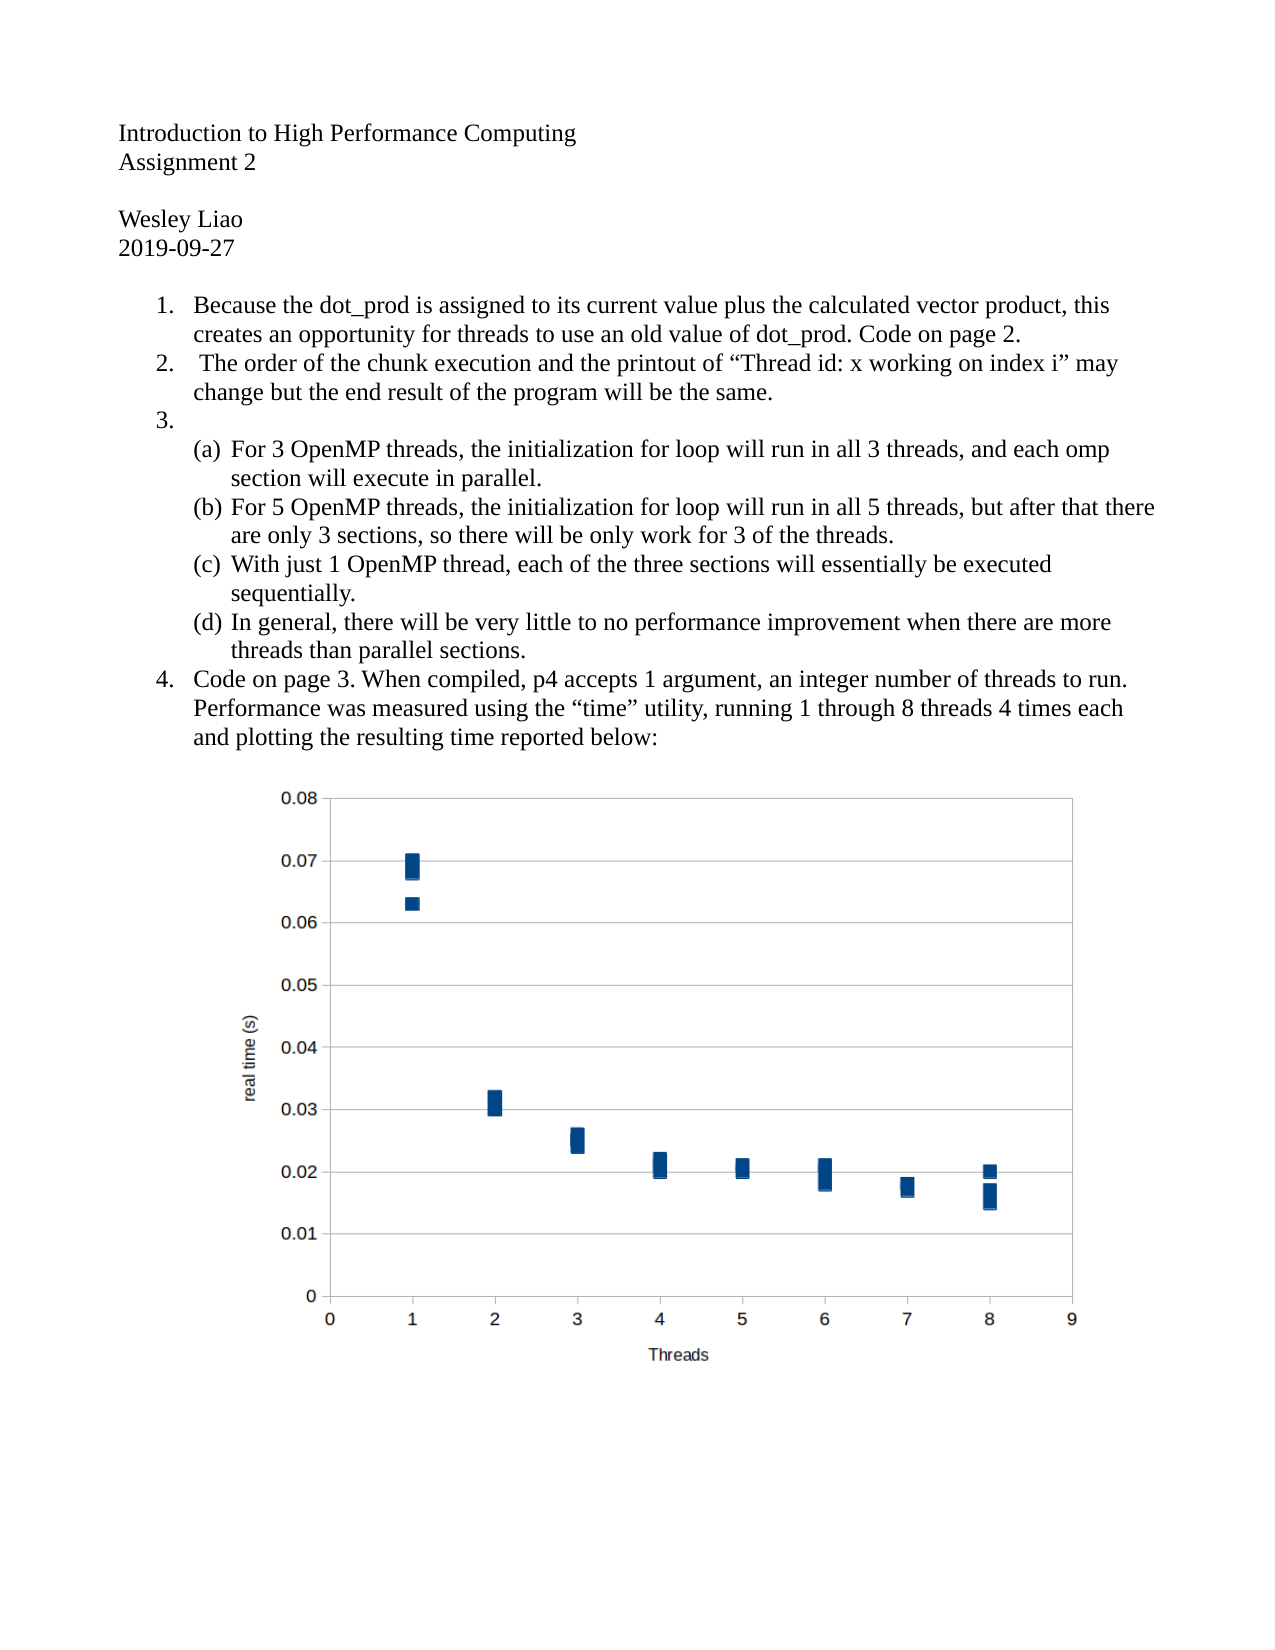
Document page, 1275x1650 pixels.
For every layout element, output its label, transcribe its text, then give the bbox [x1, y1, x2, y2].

list For 5 OpenMP threads, the initialization for loop will run in all 5 threads, but after that there are only 3 sections, so there will be only work for 3 of the threads. [193, 492, 1157, 549]
list The order of the chunk execution and the printout of “Thread id: x working on index i” may change but the end result of the program will be the same. [156, 348, 1157, 406]
list Code on page 3. When compiled, p4 accepts 1 argument, an integer number of threads to run. Performance was measured using the “time” utility, running 1 through 8 threads 4 times each and plotting the resulting time reported below: [156, 664, 1157, 751]
list In general, there will be very little to no performance improvement when there are more threads than parallel sections. [193, 607, 1157, 664]
text Assignment 2 [118, 147, 1157, 176]
text Wesley Liao [118, 204, 1157, 233]
list Because the dot_prod is assigned to its current value plus the calculated vector product, this creates an opportunity for threads to use an old value of dot_prod. Code on page 2. [156, 291, 1157, 348]
text 2019-09-27 [118, 233, 1157, 262]
picture [212, 776, 1095, 1391]
list For 3 OpenMP threads, the initialization for loop will run in all 3 threads, and each omp section will execute in parallel. [193, 434, 1157, 492]
text Introduction to High Performance Computing [118, 118, 1157, 147]
list With just 1 OpenMP thread, each of the three sections will essentially be executed sequentially. [193, 549, 1157, 607]
